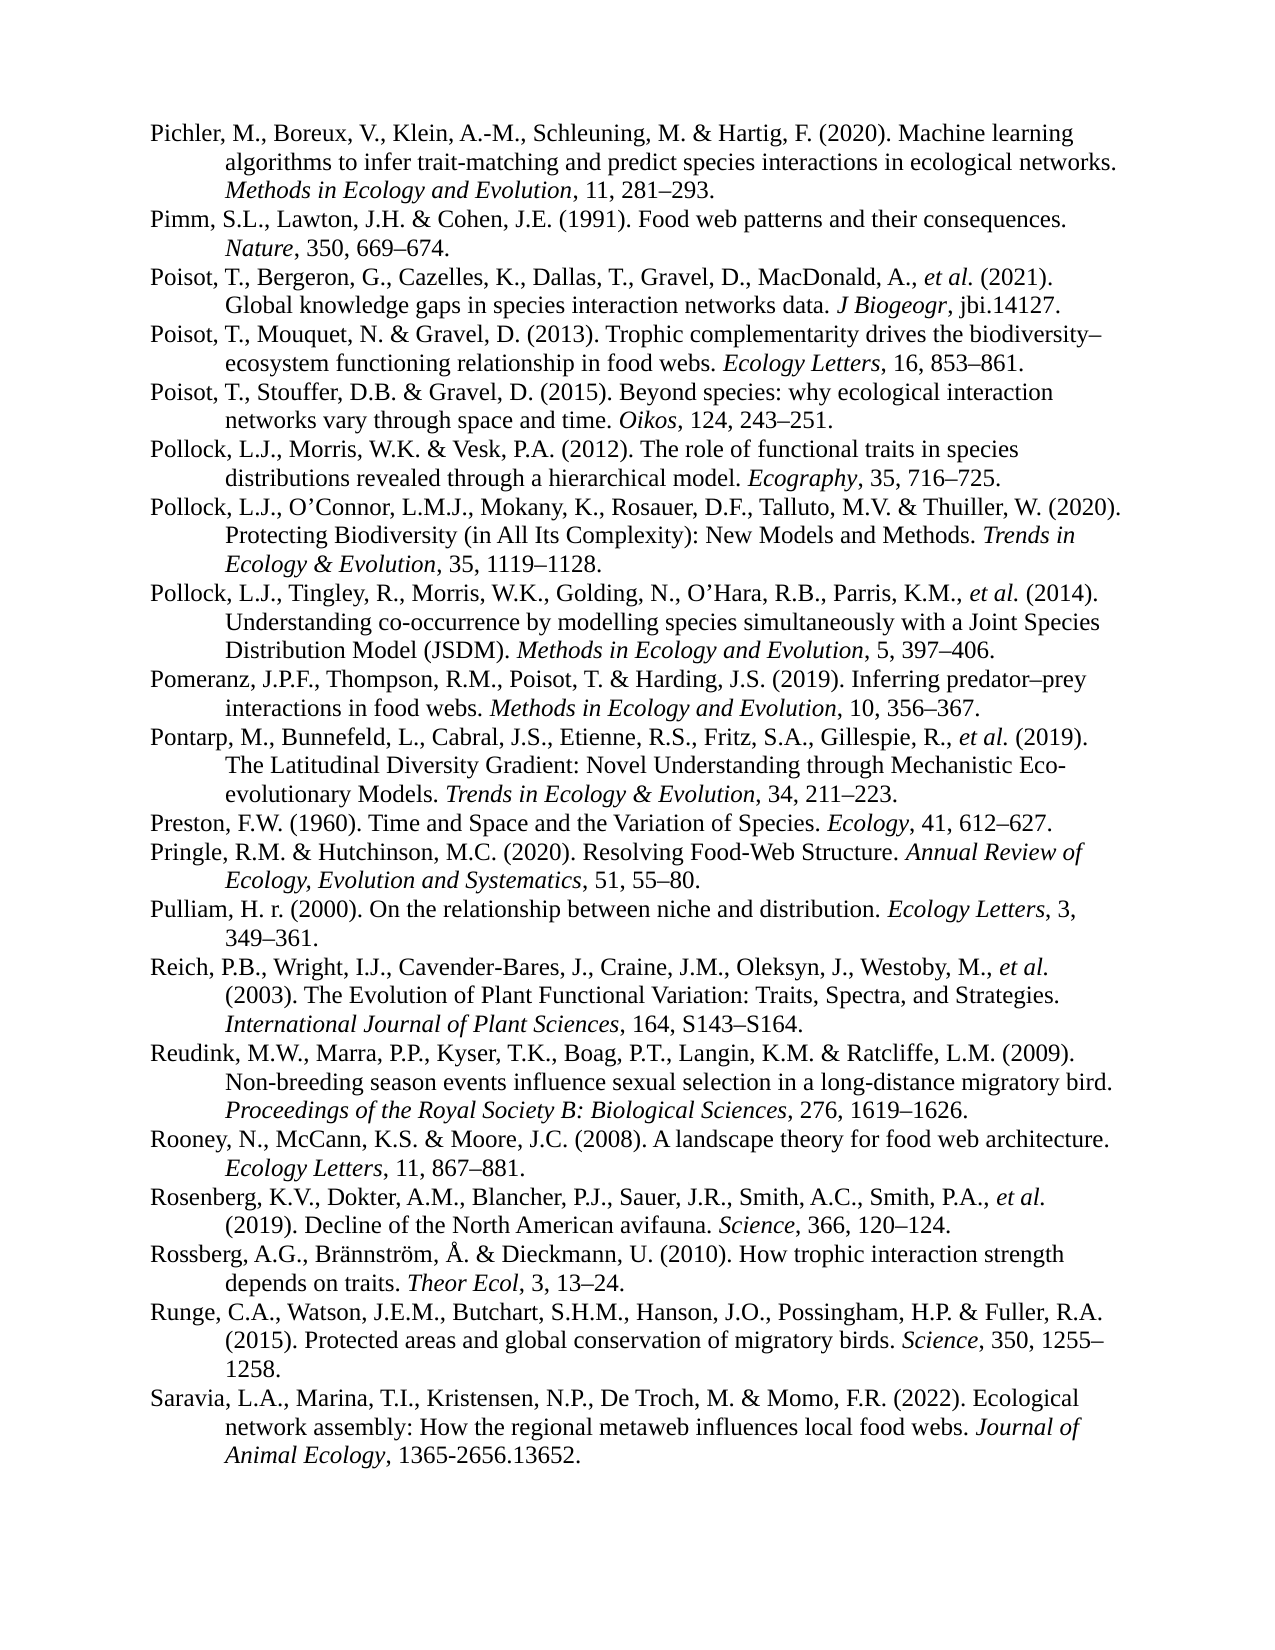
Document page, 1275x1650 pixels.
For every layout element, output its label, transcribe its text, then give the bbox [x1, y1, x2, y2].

text Saravia, L.A., Marina, T.I., Kristensen, N.P., De Troch, M. & Momo, F.R. (2022). Ecological network assembly: How the regional metaweb influences local food webs. Journal of Animal Ecology, 1365-2656.13652. [150, 1383, 1125, 1469]
text Pollock, L.J., O’Connor, L.M.J., Mokany, K., Rosauer, D.F., Talluto, M.V. & Thuiller, W. (2020). Protecting Biodiversity (in All Its Complexity): New Models and Methods. Trends in Ecology & Evolution, 35, 1119–1128. [150, 492, 1125, 578]
text Pollock, L.J., Morris, W.K. & Vesk, P.A. (2012). The role of functional traits in species distributions revealed through a hierarchical model. Ecography, 35, 716–725. [150, 434, 1125, 492]
text Pomeranz, J.P.F., Thompson, R.M., Poisot, T. & Harding, J.S. (2019). Inferring predator–prey interactions in food webs. Methods in Ecology and Evolution, 10, 356–367. [150, 664, 1125, 722]
text Reudink, M.W., Marra, P.P., Kyser, T.K., Boag, P.T., Langin, K.M. & Ratcliffe, L.M. (2009). Non-breeding season events influence sexual selection in a long-distance migratory bird. Proceedings of the Royal Society B: Biological Sciences, 276, 1619–1626. [150, 1038, 1125, 1124]
text Pontarp, M., Bunnefeld, L., Cabral, J.S., Etienne, R.S., Fritz, S.A., Gillespie, R., et al. (2019). The Latitudinal Diversity Gradient: Novel Understanding through Mechanistic Eco-evolutionary Models. Trends in Ecology & Evolution, 34, 211–223. [150, 722, 1125, 808]
text Poisot, T., Bergeron, G., Cazelles, K., Dallas, T., Gravel, D., MacDonald, A., et al. (2021). Global knowledge gaps in species interaction networks data. J Biogeogr, jbi.14127. [150, 262, 1125, 319]
text Pringle, R.M. & Hutchinson, M.C. (2020). Resolving Food-Web Structure. Annual Review of Ecology, Evolution and Systematics, 51, 55–80. [150, 837, 1125, 894]
text Pulliam, H. r. (2000). On the relationship between niche and distribution. Ecology Letters, 3, 349–361. [150, 894, 1125, 952]
text Pichler, M., Boreux, V., Klein, A.-M., Schleuning, M. & Hartig, F. (2020). Machine learning algorithms to infer trait-matching and predict species interactions in ecological networks. Methods in Ecology and Evolution, 11, 281–293. [150, 118, 1125, 204]
text Rosenberg, K.V., Dokter, A.M., Blancher, P.J., Sauer, J.R., Smith, A.C., Smith, P.A., et al. (2019). Decline of the North American avifauna. Science, 366, 120–124. [150, 1182, 1125, 1239]
text Pimm, S.L., Lawton, J.H. & Cohen, J.E. (1991). Food web patterns and their consequences. Nature, 350, 669–674. [150, 204, 1125, 262]
text Reich, P.B., Wright, I.J., Cavender‐Bares, J., Craine, J.M., Oleksyn, J., Westoby, M., et al. (2003). The Evolution of Plant Functional Variation: Traits, Spectra, and Strategies. International Journal of Plant Sciences, 164, S143–S164. [150, 952, 1125, 1038]
text Runge, C.A., Watson, J.E.M., Butchart, S.H.M., Hanson, J.O., Possingham, H.P. & Fuller, R.A. (2015). Protected areas and global conservation of migratory birds. Science, 350, 1255–1258. [150, 1297, 1125, 1383]
text Preston, F.W. (1960). Time and Space and the Variation of Species. Ecology, 41, 612–627. [150, 808, 1125, 837]
text Rossberg, A.G., Brännström, Å. & Dieckmann, U. (2010). How trophic interaction strength depends on traits. Theor Ecol, 3, 13–24. [150, 1239, 1125, 1297]
text Pollock, L.J., Tingley, R., Morris, W.K., Golding, N., O’Hara, R.B., Parris, K.M., et al. (2014). Understanding co-occurrence by modelling species simultaneously with a Joint Species Distribution Model (JSDM). Methods in Ecology and Evolution, 5, 397–406. [150, 578, 1125, 664]
text Poisot, T., Stouffer, D.B. & Gravel, D. (2015). Beyond species: why ecological interaction networks vary through space and time. Oikos, 124, 243–251. [150, 377, 1125, 434]
text Rooney, N., McCann, K.S. & Moore, J.C. (2008). A landscape theory for food web architecture. Ecology Letters, 11, 867–881. [150, 1124, 1125, 1182]
text Poisot, T., Mouquet, N. & Gravel, D. (2013). Trophic complementarity drives the biodiversity–ecosystem functioning relationship in food webs. Ecology Letters, 16, 853–861. [150, 319, 1125, 377]
